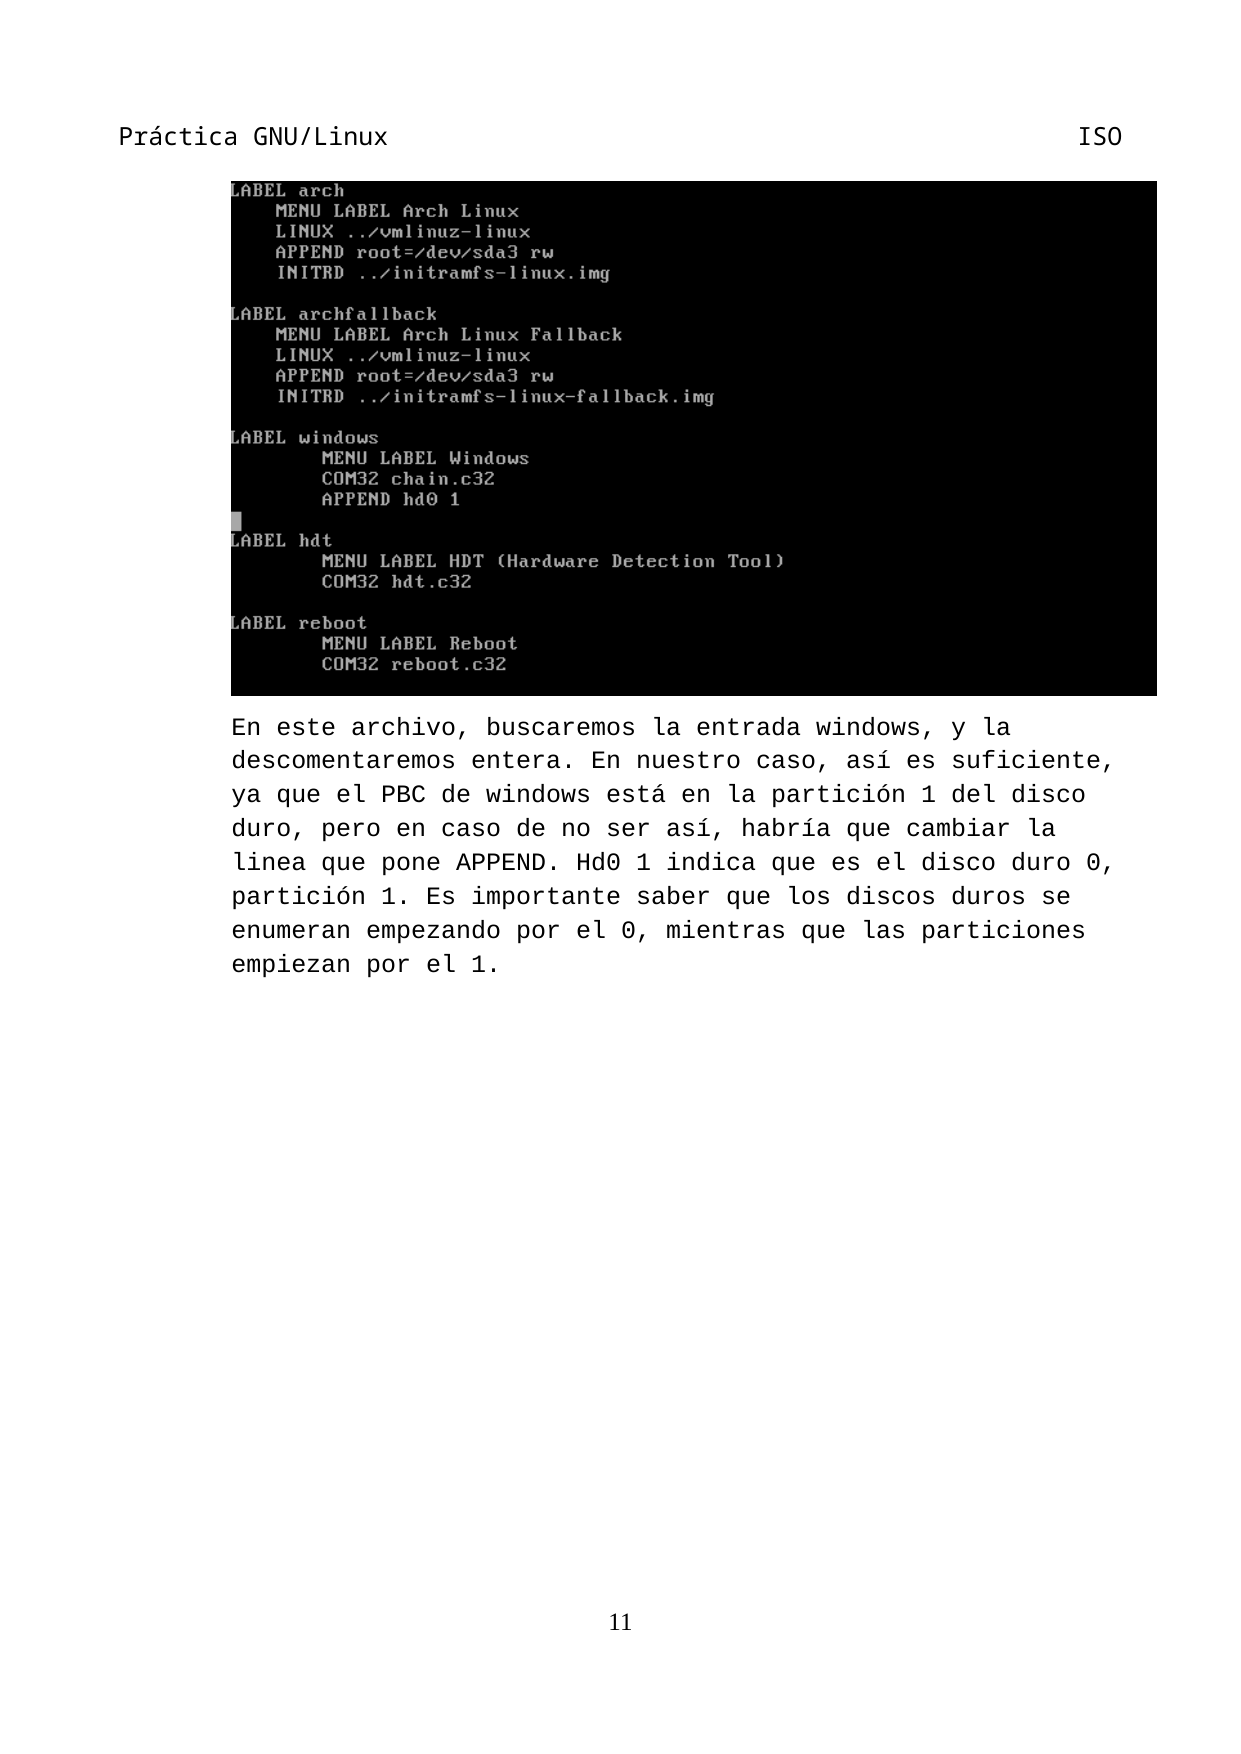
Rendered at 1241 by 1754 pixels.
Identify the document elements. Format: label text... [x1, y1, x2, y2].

picture [231, 181, 1157, 696]
text En este archivo, buscaremos la entrada windows, y la descomentaremos entera. En nuestro caso, así es suficiente, ya que el PBC de windows está en la partición 1 del disco duro, pero en caso de no ser así, habría que cambiar la linea que pone APPEND. Hd0 1 indica que es el disco duro 0, partición 1. Es importante saber que los discos duros se enumeran empezando por el 0, mientras que las particiones empiezan por el 1. [231, 714, 1122, 980]
